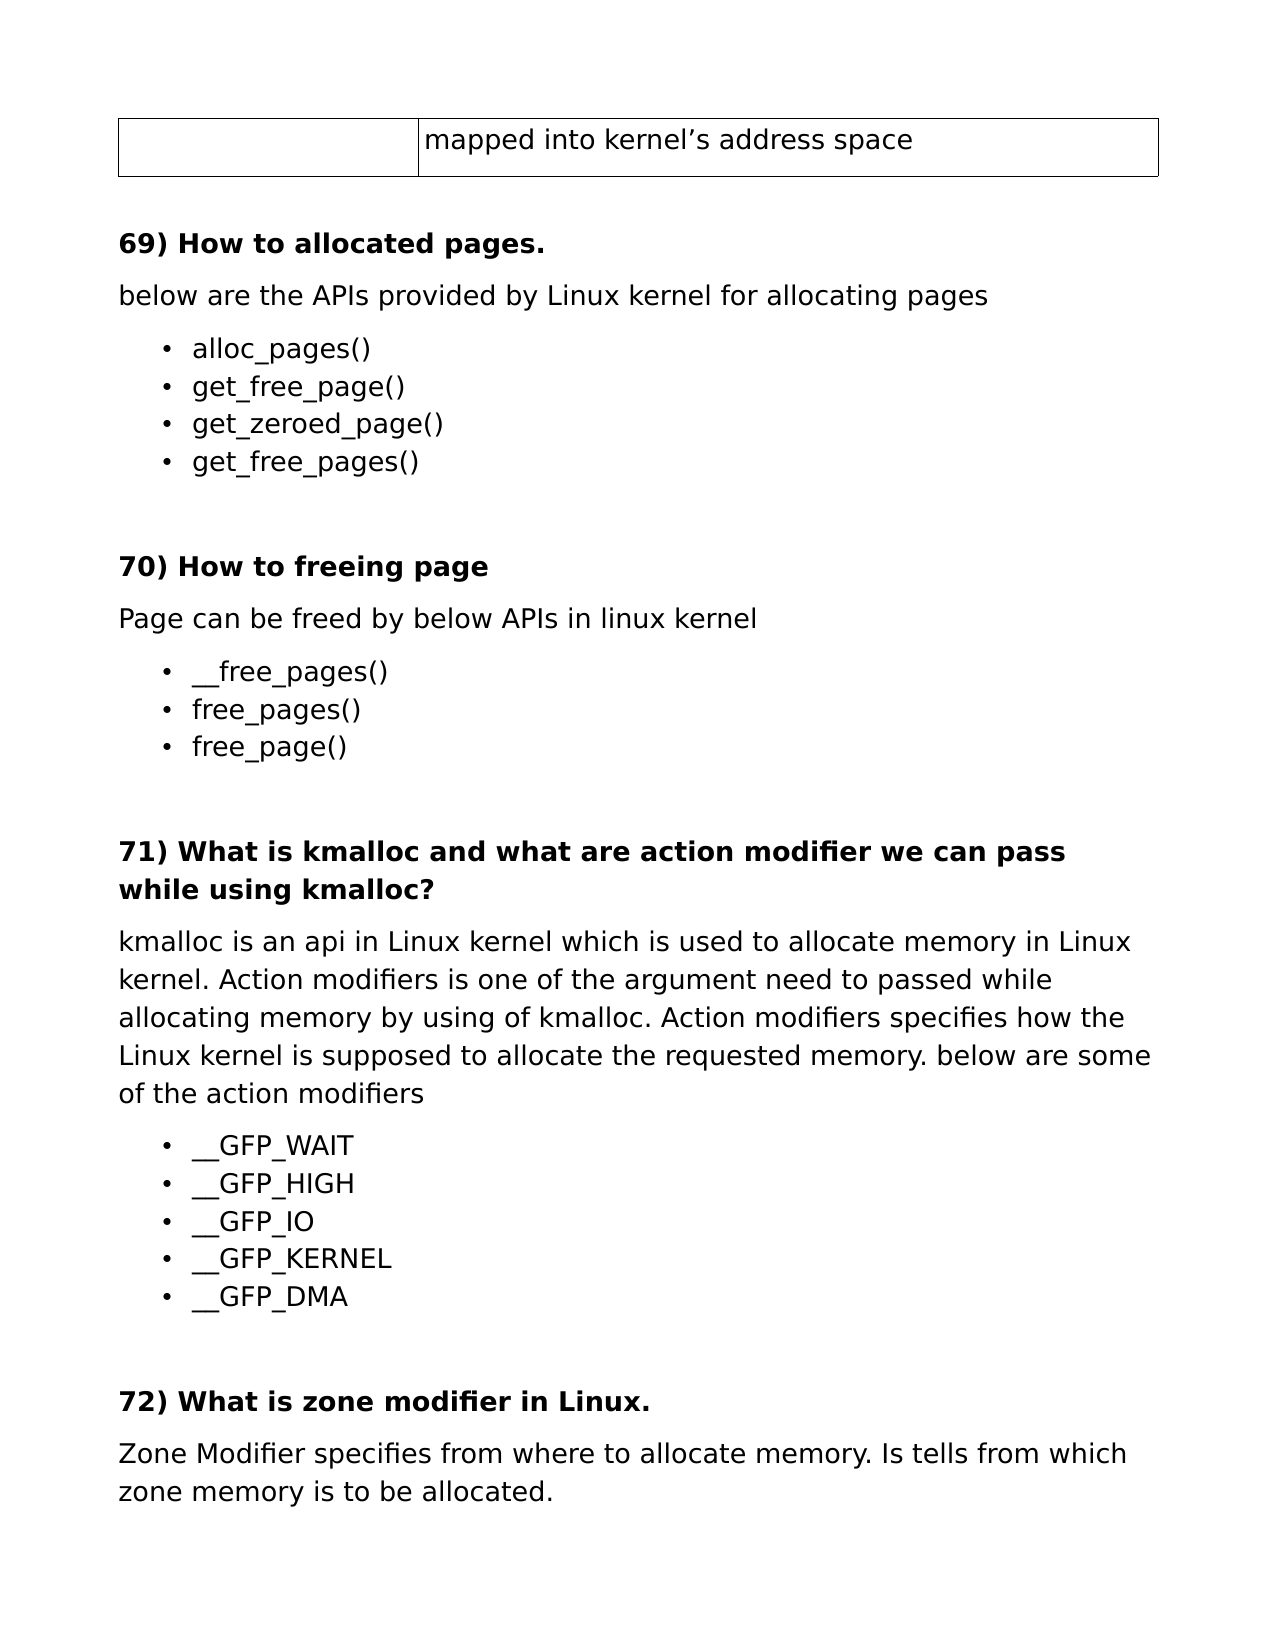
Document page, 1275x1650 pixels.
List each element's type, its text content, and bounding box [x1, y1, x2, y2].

table_cell mapped into kernel’s address space [419, 119, 1158, 176]
table_cell [119, 119, 418, 176]
text kmalloc is an api in Linux kernel which is used to allocate memory in Linux kernel. Action modifiers is one of the argument need to passed while allocating memory by using of kmalloc. Action modifiers specifies how the Linux kernel is supposed to allocate the requested memory. below are some of the action modifiers [118, 927, 1157, 1109]
list get_free_pages() [162, 447, 1157, 478]
list get_zeroed_page() [162, 409, 1157, 440]
list __free_pages() [162, 656, 1157, 688]
text 72) What is zone modifier in Linux. [118, 1386, 1157, 1418]
list get_free_page() [162, 371, 1157, 402]
text 69) How to allocated pages. [118, 228, 1157, 260]
text 70) How to freeing page [118, 551, 1157, 583]
list __GFP_IO [162, 1206, 1157, 1238]
text Page can be freed by below APIs in linux kernel [118, 604, 1157, 635]
list __GFP_KERNEL [162, 1244, 1157, 1275]
list __GFP_HIGH [162, 1168, 1157, 1200]
list free_page() [162, 732, 1157, 763]
list __GFP_DMA [162, 1282, 1157, 1313]
text Zone Modifier specifies from where to allocate memory. Is tells from which zone memory is to be allocated. [118, 1439, 1157, 1508]
list __GFP_WAIT [162, 1130, 1157, 1162]
text below are the APIs provided by Linux kernel for allocating pages [118, 281, 1157, 312]
list alloc_pages() [162, 333, 1157, 365]
list free_pages() [162, 694, 1157, 726]
text 71) What is kmalloc and what are action modifier we can pass while using kmalloc? [118, 837, 1157, 906]
